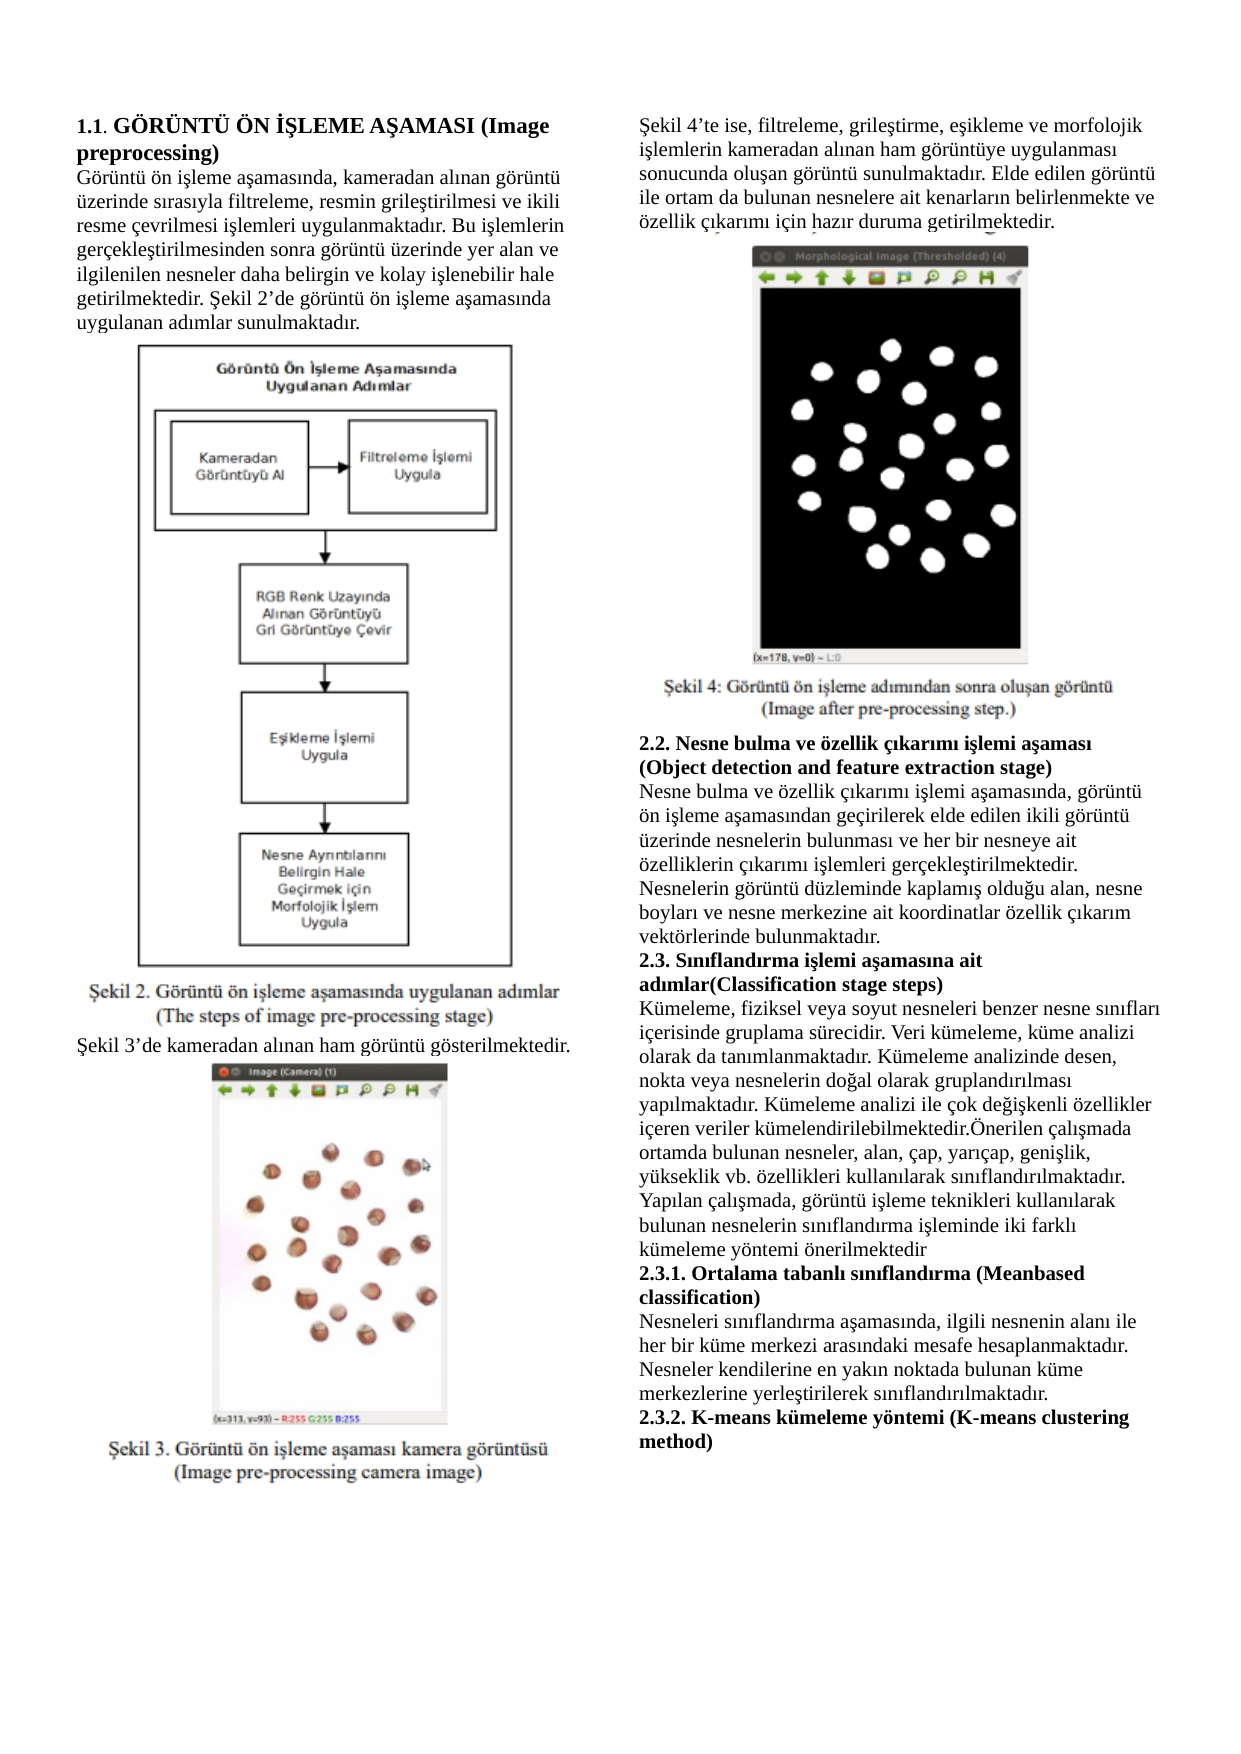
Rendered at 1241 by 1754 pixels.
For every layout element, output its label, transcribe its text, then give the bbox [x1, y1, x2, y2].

text 2.3.1. Ortalama tabanlı sınıflandırma (Meanbased classification) [639, 1261, 1164, 1309]
text Şekil 3’de kameradan alınan ham görüntü gösterilmektedir. [76, 1032, 601, 1057]
text 2.2. Nesne bulma ve özellik çıkarımı işlemi aşaması (Object detection and feature extraction stage) [639, 731, 1164, 779]
text 2.3.2. K-means kümeleme yöntemi (K-means clustering method) [639, 1405, 1164, 1453]
text 1.1. GÖRÜNTÜ ÖN İŞLEME AŞAMASI (Image preprocessing) [76, 112, 601, 165]
text Şekil 4’te ise, filtreleme, grileştirme, eşikleme ve morfolojik işlemlerin kameradan alınan ham görüntüye uygulanması sonucunda oluşan görüntü sunulmaktadır. Elde edilen görüntü ile ortam da bulunan nesnelere ait kenarların belirlenmekte ve özellik çıkarımı için hazır duruma getirilmektedir. [639, 112, 1164, 233]
text Nesne bulma ve özellik çıkarımı işlemi aşamasında, görüntü ön işleme aşamasından geçirilerek elde edilen ikili görüntü üzerinde nesnelerin bulunması ve her bir nesneye ait özelliklerin çıkarımı işlemleri gerçekleştirilmektedir. Nesnelerin görüntü düzleminde kaplamış olduğu alan, nesne boyları ve nesne merkezine ait koordinatlar özellik çıkarım vektörlerinde bulunmaktadır. [639, 779, 1164, 948]
text Görüntü ön işleme aşamasında, kameradan alınan görüntü üzerinde sırasıyla filtreleme, resmin grileştirilmesi ve ikili resme çevrilmesi işlemleri uygulanmaktadır. Bu işlemlerin gerçekleştirilmesinden sonra görüntü üzerinde yer alan ve ilgilenilen nesneler daha belirgin ve kolay işlenebilir hale getirilmektedir. Şekil 2’de görüntü ön işleme aşamasında uygulanan adımlar sunulmaktadır. [76, 165, 601, 334]
text 2.3. Sınıflandırma işlemi aşamasına ait adımlar(Classification stage steps) [639, 948, 1164, 996]
text Kümeleme, fiziksel veya soyut nesneleri benzer nesne sınıfları içerisinde gruplama sürecidir. Veri kümeleme, küme analizi olarak da tanımlanmaktadır. Kümeleme analizinde desen, nokta veya nesnelerin doğal olarak gruplandırılması yapılmaktadır. Kümeleme analizi ile çok değişkenli özellikler içeren veriler kümelendirilebilmektedir.Önerilen çalışmada ortamda bulunan nesneler, alan, çap, yarıçap, genişlik, yükseklik vb. özellikleri kullanılarak sınıflandırılmaktadır. Yapılan çalışmada, görüntü işleme teknikleri kullanılarak bulunan nesnelerin sınıflandırma işleminde iki farklı kümeleme yöntemi önerilmektedir [639, 996, 1164, 1261]
text Nesneleri sınıflandırma aşamasında, ilgili nesnenin alanı ile her bir küme merkezi arasındaki mesafe hesaplanmaktadır. Nesneler kendilerine en yakın noktada bulunan küme merkezlerine yerleştirilerek sınıflandırılmaktadır. [639, 1309, 1164, 1405]
